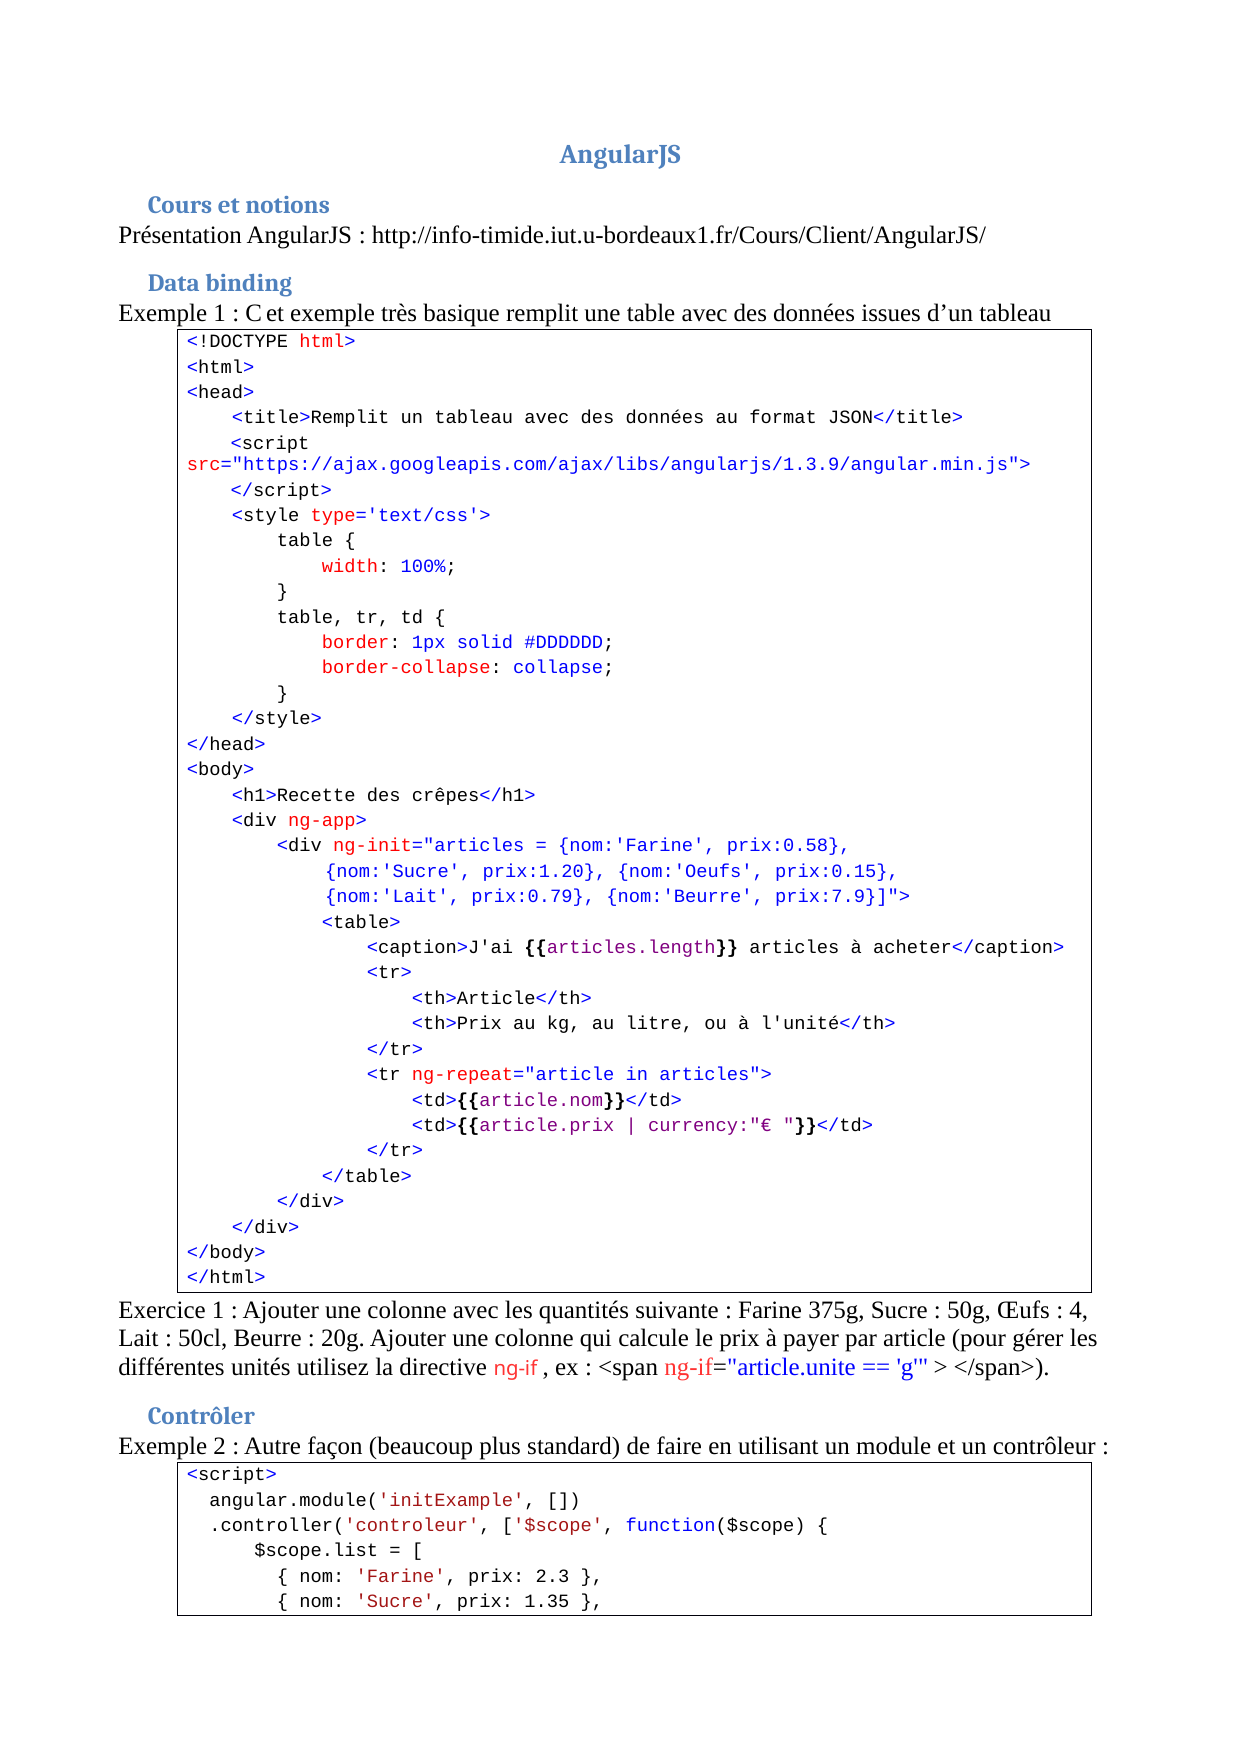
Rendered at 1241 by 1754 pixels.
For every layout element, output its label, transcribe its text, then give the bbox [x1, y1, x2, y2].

text Exercice 1 : Ajouter une colonne avec les quantités suivante : Farine 375g, Sucre : 50g, Œufs : 4, Lait : 50cl, Beurre : 20g. Ajouter une colonne qui calcule le prix à payer par article (pour gérer les différentes unités utilisez la directive ng-if , ex : <span ng-if="article.unite == 'g'" > </span>). [118, 1295, 1122, 1381]
subtitle AngularJS [117, 139, 1122, 170]
text <caption>J'ai {{articles.length}} articles à acheter</caption> [178, 935, 1091, 959]
text <html> [178, 354, 1091, 379]
text width: 100%; [178, 553, 1091, 578]
text </tr> [178, 1036, 1091, 1061]
text border-collapse: collapse; [178, 655, 1091, 679]
text Exemple 1 : C et exemple très basique remplit une table avec des données issues d’un tableau [118, 298, 1122, 327]
text <table> [178, 909, 1091, 934]
text {nom:'Lait', prix:0.79}, {nom:'Beurre', prix:7.9}]"> [178, 884, 1091, 908]
text </style> [178, 706, 1091, 730]
text </div> [178, 1189, 1091, 1213]
text <td>{{article.prix | currency:"€ "}}</td> [178, 1113, 1091, 1137]
text table { [178, 528, 1091, 552]
subtitle Cours et notions [148, 191, 1122, 220]
text <th>Prix au kg, au litre, ou à l'unité</th> [178, 1011, 1091, 1035]
text <!DOCTYPE html> [178, 330, 1091, 353]
text $scope.list = [ [178, 1538, 1091, 1562]
text { nom: 'Farine', prix: 2.3 }, [178, 1563, 1091, 1588]
text Exemple 2 : Autre façon (beaucoup plus standard) de faire en utilisant un module et un contrôleur : [118, 1431, 1122, 1460]
text </script> [178, 477, 1091, 502]
subtitle Data binding [148, 269, 1122, 298]
text </html> [178, 1265, 1091, 1292]
text } [178, 681, 1091, 705]
text <h1>Recette des crêpes</h1> [178, 782, 1091, 807]
text <body> [178, 757, 1091, 781]
text <tr> [178, 960, 1091, 984]
text <tr ng-repeat="article in articles"> [178, 1062, 1091, 1086]
text angular.module('initExample', []) [178, 1487, 1091, 1512]
subtitle Contrôler [148, 1402, 1122, 1431]
text { nom: 'Sucre', prix: 1.35 }, [178, 1589, 1091, 1615]
text <style type='text/css'> [178, 503, 1091, 527]
text <head> [178, 380, 1091, 404]
text </body> [178, 1240, 1091, 1264]
text {nom:'Sucre', prix:1.20}, {nom:'Oeufs', prix:0.15}, [178, 858, 1091, 883]
text <script src="https://ajax.googleapis.com/ajax/libs/angularjs/1.3.9/angular.min.js"> [178, 431, 1091, 476]
text </div> [178, 1214, 1091, 1239]
text </head> [178, 731, 1091, 756]
text </table> [178, 1163, 1091, 1188]
text <th>Article</th> [178, 986, 1091, 1010]
text <td>{{article.nom}}</td> [178, 1087, 1091, 1112]
text <script> [178, 1463, 1091, 1486]
text .controller('controleur', ['$scope', function($scope) { [178, 1513, 1091, 1537]
text table, tr, td { [178, 604, 1091, 629]
text </tr> [178, 1138, 1091, 1162]
text border: 1px solid #DDDDDD; [178, 630, 1091, 654]
text } [178, 579, 1091, 603]
text <title>Remplit un tableau avec des données au format JSON</title> [178, 405, 1091, 429]
text <div ng-app> [178, 808, 1091, 832]
text <div ng-init="articles = {nom:'Farine', prix:0.58}, [178, 833, 1091, 857]
text Présentation AngularJS : http://info-timide.iut.u-bordeaux1.fr/Cours/Client/AngularJS/ [118, 220, 1122, 248]
